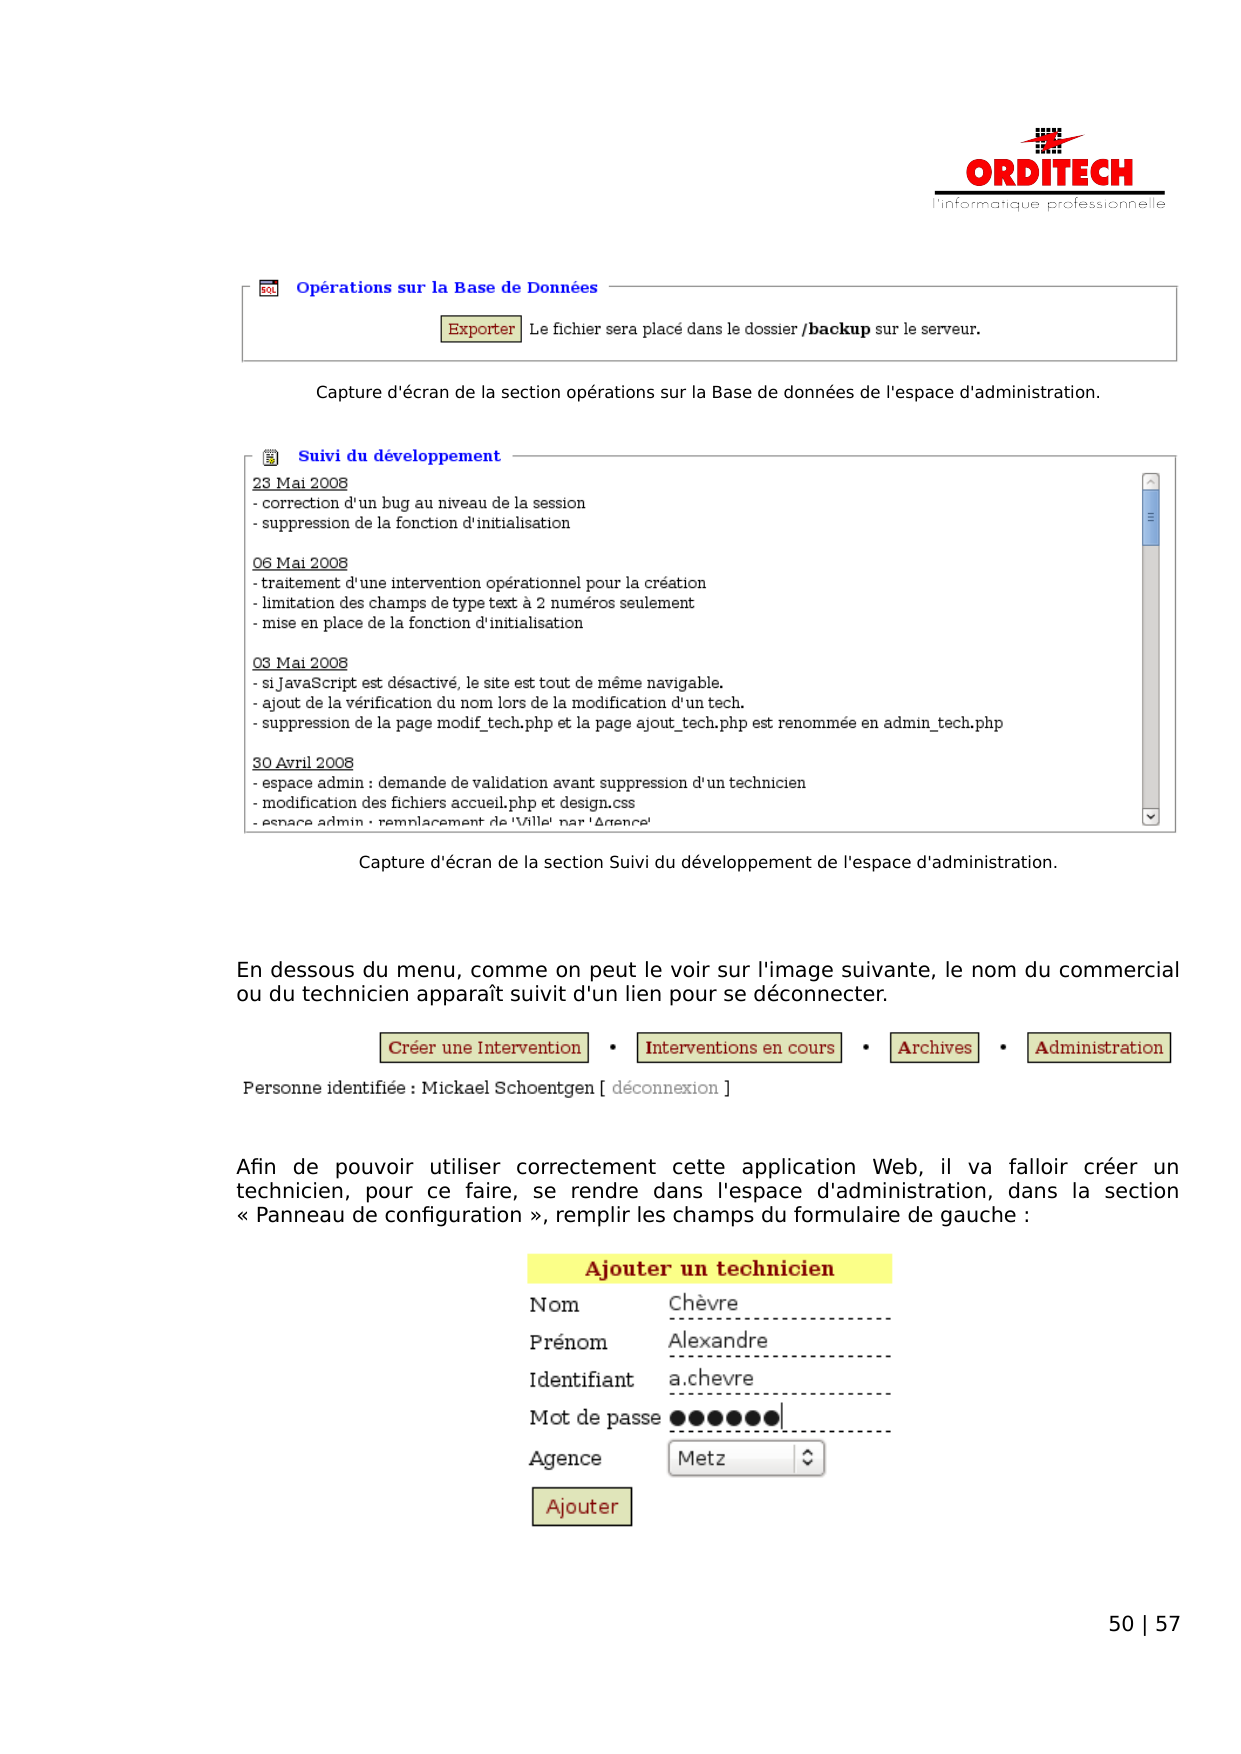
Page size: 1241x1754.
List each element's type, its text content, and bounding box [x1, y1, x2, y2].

picture [236, 1019, 1182, 1106]
picture [236, 274, 1182, 371]
text Capture d'écran de la section Suivi du développement de l'espace d'administration. [236, 853, 1181, 872]
picture [236, 446, 1182, 841]
picture [512, 1240, 905, 1539]
text Capture d'écran de la section opérations sur la Base de données de l'espace d'administration. [236, 383, 1181, 402]
picture [920, 118, 1182, 221]
text En dessous du menu, comme on peut le voir sur l'image suivante, le nom du commercial ou du technicien apparaît suivit d'un lien pour se déconnecter. [236, 958, 1181, 1007]
text Afin de pouvoir utiliser correctement cette application Web, il va falloir créer un technicien, pour ce faire, se rendre dans l'espace d'administration, dans la section « Panneau de configuration », remplir les champs du formulaire de gauche : [236, 1155, 1181, 1228]
